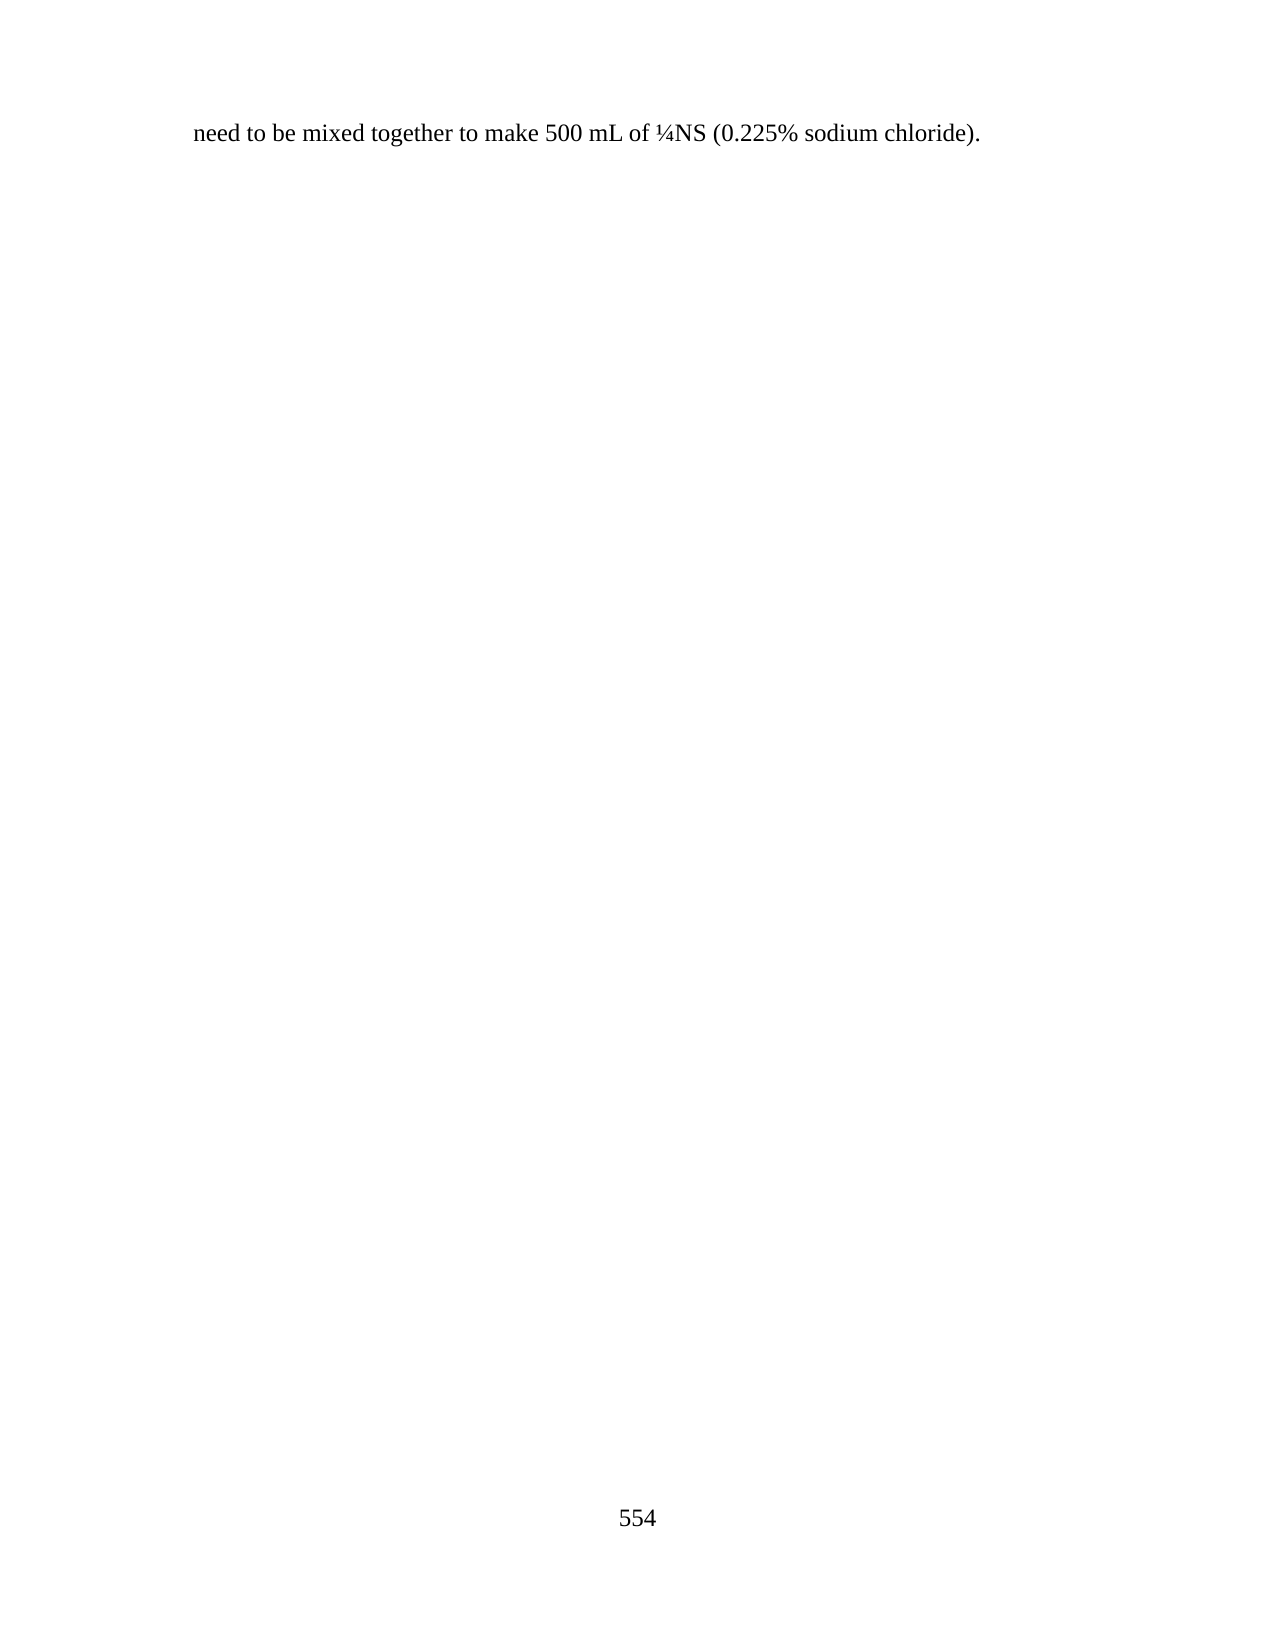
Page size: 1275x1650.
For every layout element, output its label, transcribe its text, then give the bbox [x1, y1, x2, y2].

list need to be mixed together to make 500 mL of ¼NS (0.225% sodium chloride). [156, 118, 1157, 147]
